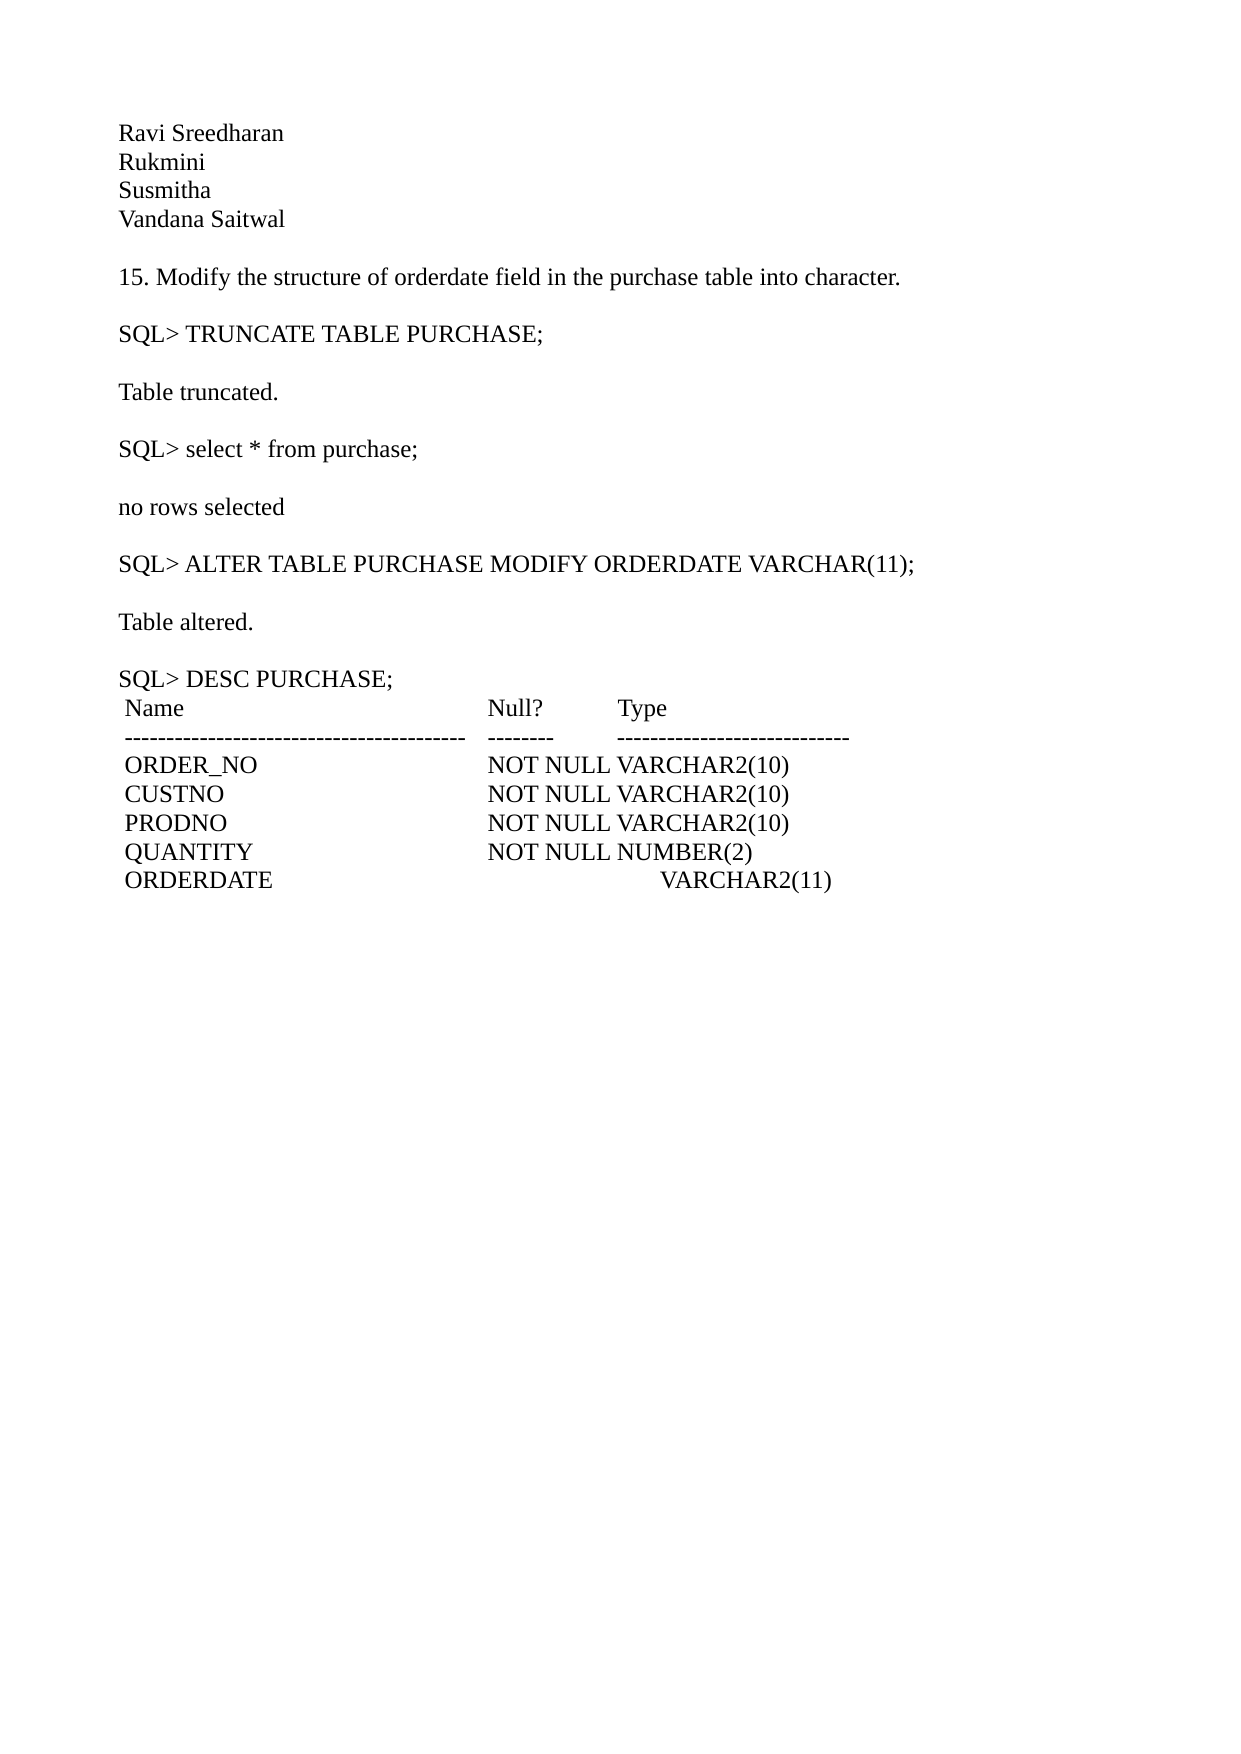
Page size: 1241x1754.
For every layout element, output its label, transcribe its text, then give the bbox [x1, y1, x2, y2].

text ----------------------------------------- -------- ---------------------------- [118, 722, 1122, 751]
text ORDERDATE VARCHAR2(11) [118, 866, 1122, 894]
text Vandana Saitwal [118, 204, 1122, 233]
text QUANTITY NOT NULL NUMBER(2) [118, 837, 1122, 866]
text SQL> select * from purchase; [118, 434, 1122, 463]
text SQL> ALTER TABLE PURCHASE MODIFY ORDERDATE VARCHAR(11); [118, 549, 1122, 578]
text Name Null? Type [118, 693, 1122, 722]
text Table altered. [118, 607, 1122, 636]
text 15. Modify the structure of orderdate field in the purchase table into character. [118, 262, 1122, 291]
text Table truncated. [118, 377, 1122, 406]
text SQL> TRUNCATE TABLE PURCHASE; [118, 319, 1122, 348]
text Susmitha [118, 176, 1122, 204]
text no rows selected [118, 492, 1122, 521]
text SQL> DESC PURCHASE; [118, 664, 1122, 693]
text Ravi Sreedharan [118, 118, 1122, 147]
text PRODNO NOT NULL VARCHAR2(10) [118, 808, 1122, 837]
text CUSTNO NOT NULL VARCHAR2(10) [118, 779, 1122, 808]
text ORDER_NO NOT NULL VARCHAR2(10) [118, 751, 1122, 779]
text Rukmini [118, 147, 1122, 176]
